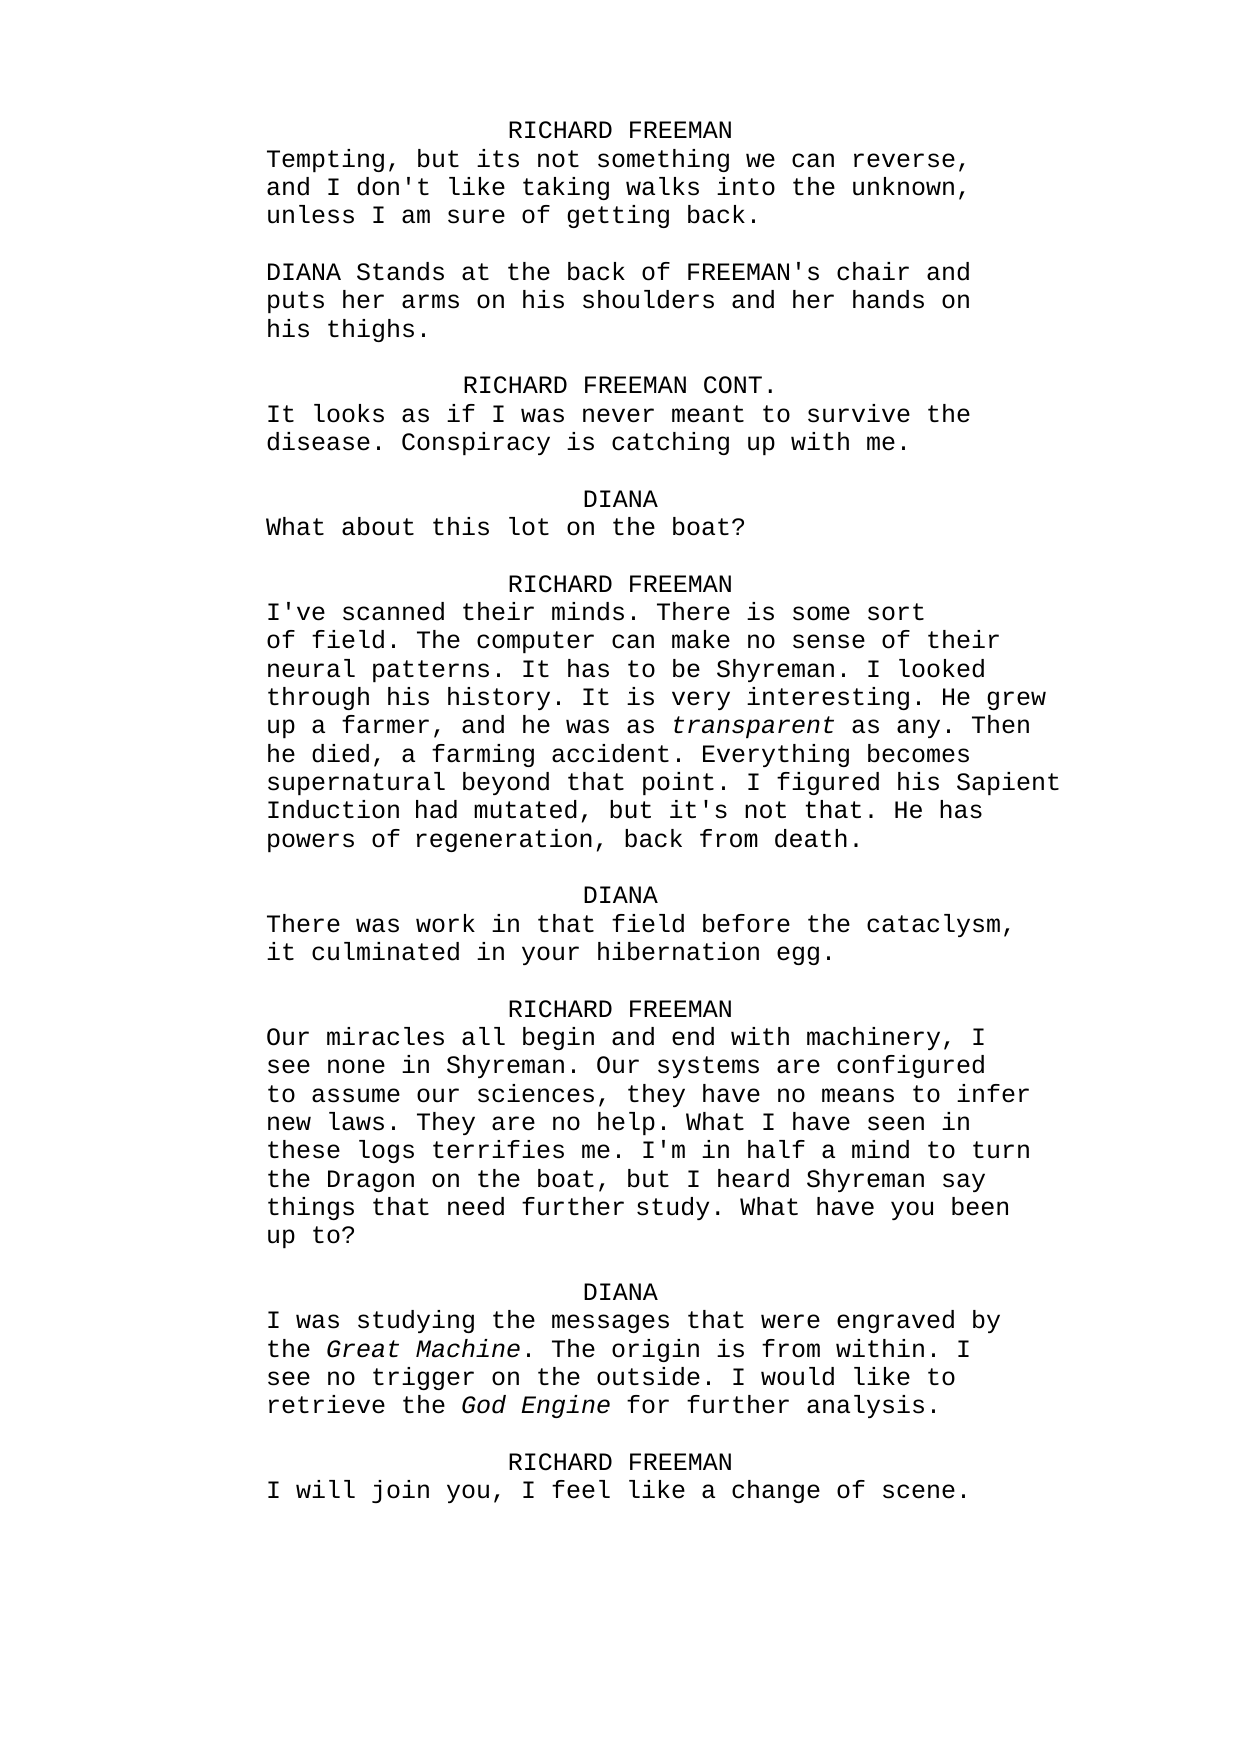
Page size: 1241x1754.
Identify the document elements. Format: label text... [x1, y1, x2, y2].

text see no trigger on the outside. I would like to [118, 1365, 1122, 1393]
text Our miracles all begin and end with machinery, I [118, 1025, 1122, 1053]
text Tempting, but its not something we can reverse, [118, 146, 1122, 175]
text I was studying the messages that were engraved by [118, 1308, 1122, 1336]
text of field. The computer can make no sense of their [118, 628, 1122, 656]
text see none in Shyreman. Our systems are configured [118, 1053, 1122, 1081]
text It looks as if I was never meant to survive the [118, 401, 1122, 430]
text RICHARD FREEMAN [118, 571, 1122, 600]
text disease. Conspiracy is catching up with me. [118, 430, 1122, 458]
text to assume our sciences, they have no means to infer new laws. They are no help. What I have seen in [118, 1081, 1122, 1138]
text his thighs. [118, 316, 1122, 345]
text DIANA [118, 486, 1122, 515]
text RICHARD FREEMAN [118, 118, 1122, 146]
text powers of regeneration, back from death. [118, 826, 1122, 855]
text neural patterns. It has to be Shyreman. I looked [118, 656, 1122, 685]
text What about this lot on the boat? [118, 515, 1122, 543]
text through his history. It is very interesting. He grew [118, 685, 1122, 713]
text up to? [118, 1223, 1122, 1251]
text it culminated in your hibernation egg. [118, 940, 1122, 968]
text DIANA [118, 883, 1122, 911]
text these logs terrifies me. I'm in half a mind to turn the Dragon on the boat, but I heard Shyreman say [118, 1138, 1122, 1195]
text RICHARD FREEMAN CONT. [118, 373, 1122, 401]
text DIANA Stands at the back of FREEMAN's chair and [118, 260, 1122, 288]
text retrieve the God Engine for further analysis. [118, 1393, 1122, 1421]
text unless I am sure of getting back. [118, 203, 1122, 231]
text There was work in that field before the cataclysm, [118, 911, 1122, 940]
text and I don't like taking walks into the unknown, [118, 175, 1122, 203]
text I will join you, I feel like a change of scene. [118, 1478, 1122, 1506]
text he died, a farming accident. Everything becomes supernatural beyond that point. I figured his Sapient Induction had mutated, but it's not that. He has [118, 741, 1122, 826]
text things that need further study. What have you been [118, 1195, 1122, 1223]
text RICHARD FREEMAN [118, 996, 1122, 1025]
text RICHARD FREEMAN [118, 1450, 1122, 1478]
text up a farmer, and he was as transparent as any. Then [118, 713, 1122, 741]
text I've scanned their minds. There is some sort [118, 600, 1122, 628]
text the Great Machine. The origin is from within. I [118, 1336, 1122, 1365]
text DIANA [118, 1280, 1122, 1308]
text puts her arms on his shoulders and her hands on [118, 288, 1122, 316]
